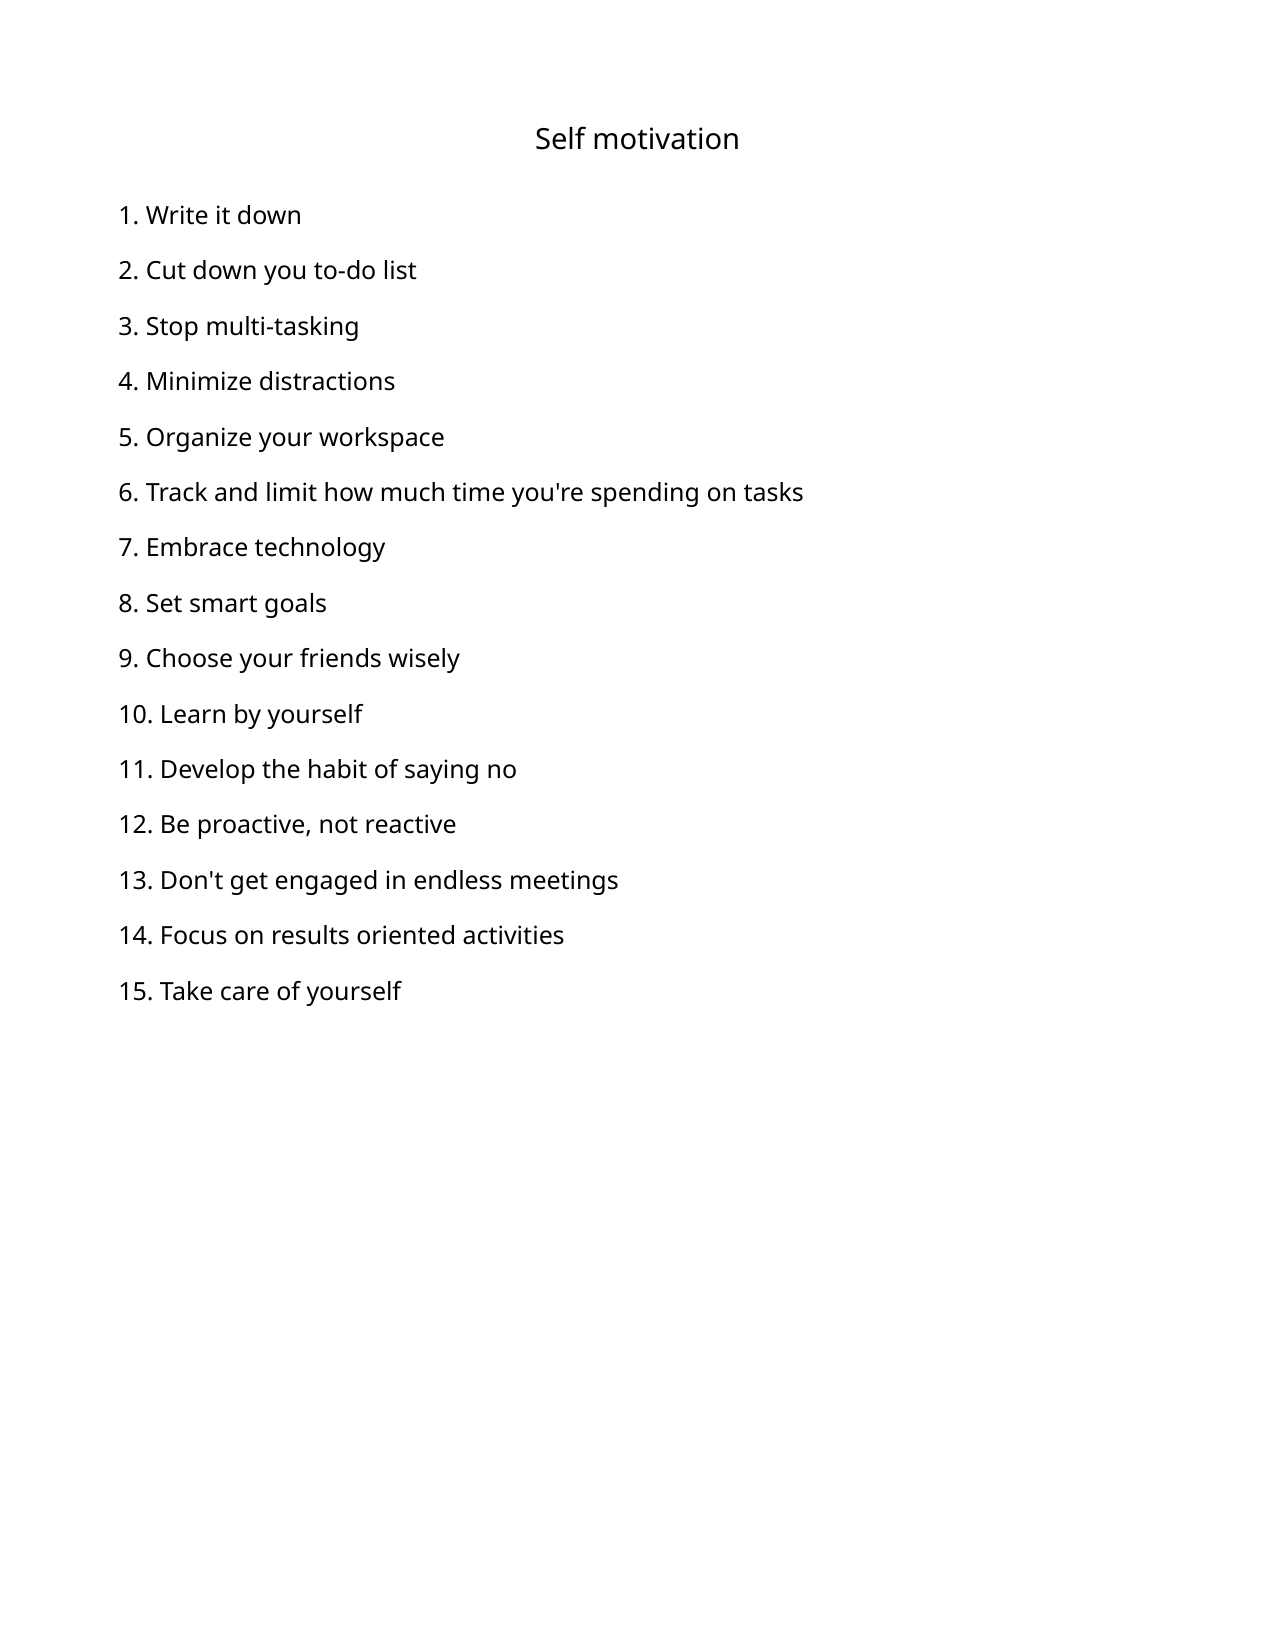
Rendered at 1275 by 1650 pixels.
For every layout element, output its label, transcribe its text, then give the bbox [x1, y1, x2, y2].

text Self motivation [118, 118, 1157, 158]
text 9. Choose your friends wisely [118, 641, 1157, 675]
text 8. Set smart goals [118, 585, 1157, 619]
text 10. Learn by yourself [118, 696, 1157, 730]
text 12. Be proactive, not reactive [118, 807, 1157, 841]
text 11. Develop the habit of saying no [118, 752, 1157, 786]
text 3. Stop multi-tasking [118, 308, 1157, 342]
text 6. Track and limit how much time you're spending on tasks [118, 474, 1157, 509]
text 13. Don't get engaged in endless meetings [118, 862, 1157, 897]
text 1. Write it down [118, 197, 1157, 232]
text 4. Minimize distractions [118, 364, 1157, 398]
text 2. Cut down you to-do list [118, 253, 1157, 287]
text 15. Take care of yourself [118, 973, 1157, 1007]
text 7. Embrace technology [118, 530, 1157, 564]
text 5. Organize your workspace [118, 419, 1157, 453]
text 14. Focus on results oriented activities [118, 918, 1157, 952]
